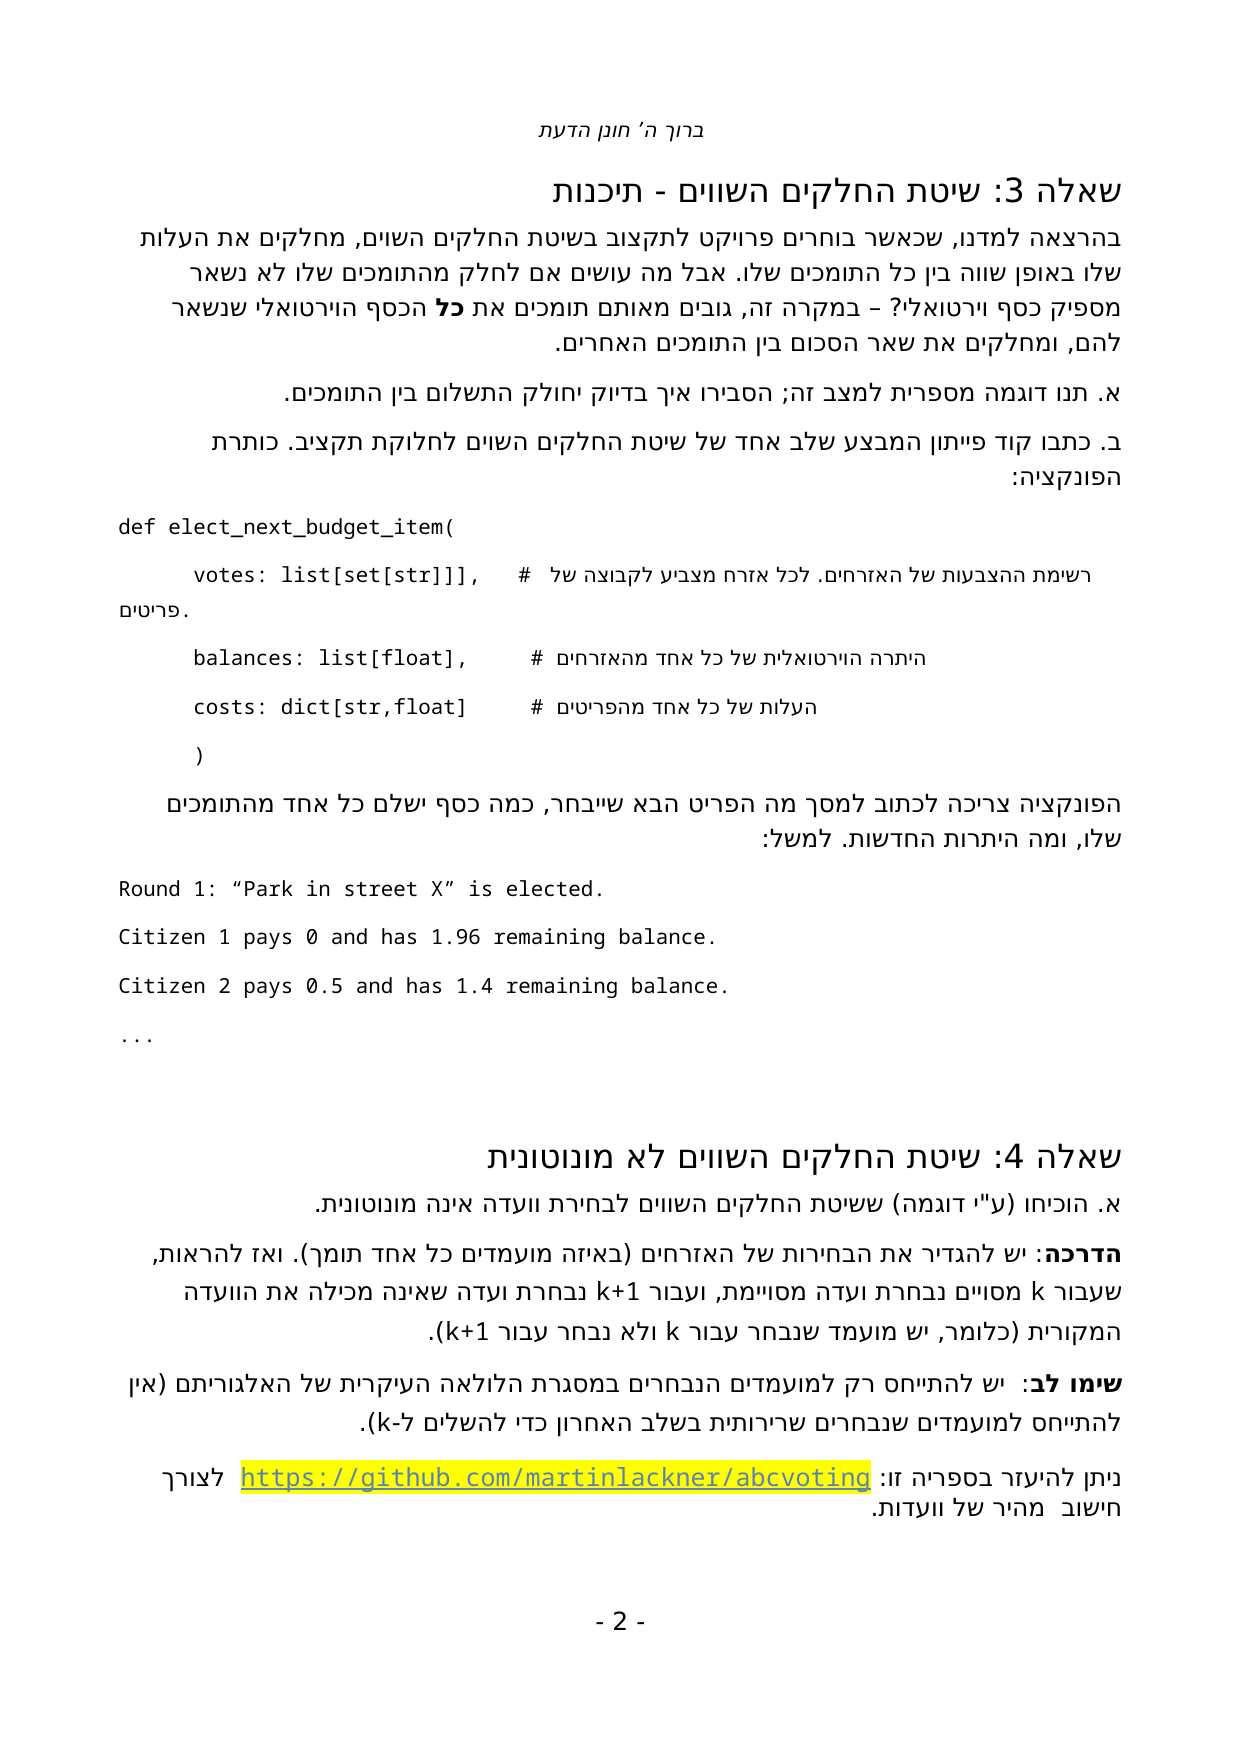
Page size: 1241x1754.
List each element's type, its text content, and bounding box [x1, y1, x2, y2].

text ניתן להיעזר בספריה זו: https://github.com/martinlackner/abcvoting לצורך חישוב מהיר של וועדות. [118, 1459, 1122, 1523]
text Citizen 2 pays 0.5 and has 1.4 remaining balance. [118, 971, 1122, 999]
subtitle שאלה 3: שיטת החלקים השווים - תיכנות [118, 172, 1122, 211]
text הדרכה: יש להגדיר את הבחירות של האזרחים (באיזה מועמדים כל אחד תומך). ואז להראות, שעבור k מסויים נבחרת ועדה מסויימת, ועבור k+1 נבחרת ועדה שאינה מכילה את הוועדה המקורית (כלומר, יש מועמד שנבחר עבור k ולא נבחר עבור k+1). [118, 1239, 1122, 1348]
subtitle שאלה 4: שיטת החלקים השווים לא מונוטונית [118, 1138, 1122, 1177]
text balances: list[float], # היתרה הוירטואלית של כל אחד מהאזרחים [118, 643, 1122, 672]
text ב. כתבו קוד פייתון המבצע שלב אחד של שיטת החלקים השוים לחלוקת תקציב. כותרת הפונקציה: [118, 427, 1122, 492]
text הפונקציה צריכה לכתוב למסך מה הפריט הבא שייבחר, כמה כסף ישלם כל אחד מהתומכים שלו, ומה היתרות החדשות. למשל: [118, 789, 1122, 853]
text שימו לב: יש להתייחס רק למועמדים הנבחרים במסגרת הלולאה העיקרית של האלגוריתם (אין להתייחס למועמדים שנבחרים שרירותית בשלב האחרון כדי להשלים ל-k). [118, 1369, 1122, 1438]
text ... [118, 1020, 1122, 1048]
text costs: dict[str,float] # העלות של כל אחד מהפריטים [118, 692, 1122, 720]
text א. הוכיחו (ע"י דוגמה) ששיטת החלקים השווים לבחירת וועדה אינה מונוטונית. [118, 1189, 1122, 1218]
text def elect_next_budget_item( [118, 512, 1122, 540]
text בהרצאה למדנו, שכאשר בוחרים פרויקט לתקצוב בשיטת החלקים השוים, מחלקים את העלות שלו באופן שווה בין כל התומכים שלו. אבל מה עושים אם לחלק מהתומכים שלו לא נשאר מספיק כסף וירטואלי? – במקרה זה, גובים מאותם תומכים את כל הכסף הוירטואלי שנשאר להם, ומחלקים את שאר הסכום בין התומכים האחרים. [118, 223, 1122, 357]
text א. תנו דוגמה מספרית למצב זה; הסבירו איך בדיוק יחולק התשלום בין התומכים. [118, 378, 1122, 407]
text votes: list[set[str]]], # רשימת ההצבעות של האזרחים. לכל אזרח מצביע לקבוצה של פריטים. [118, 561, 1122, 623]
text Round 1: “Park in street X” is elected. [118, 874, 1122, 902]
text ) [118, 741, 1122, 769]
text Citizen 1 pays 0 and has 1.96 remaining balance. [118, 922, 1122, 951]
